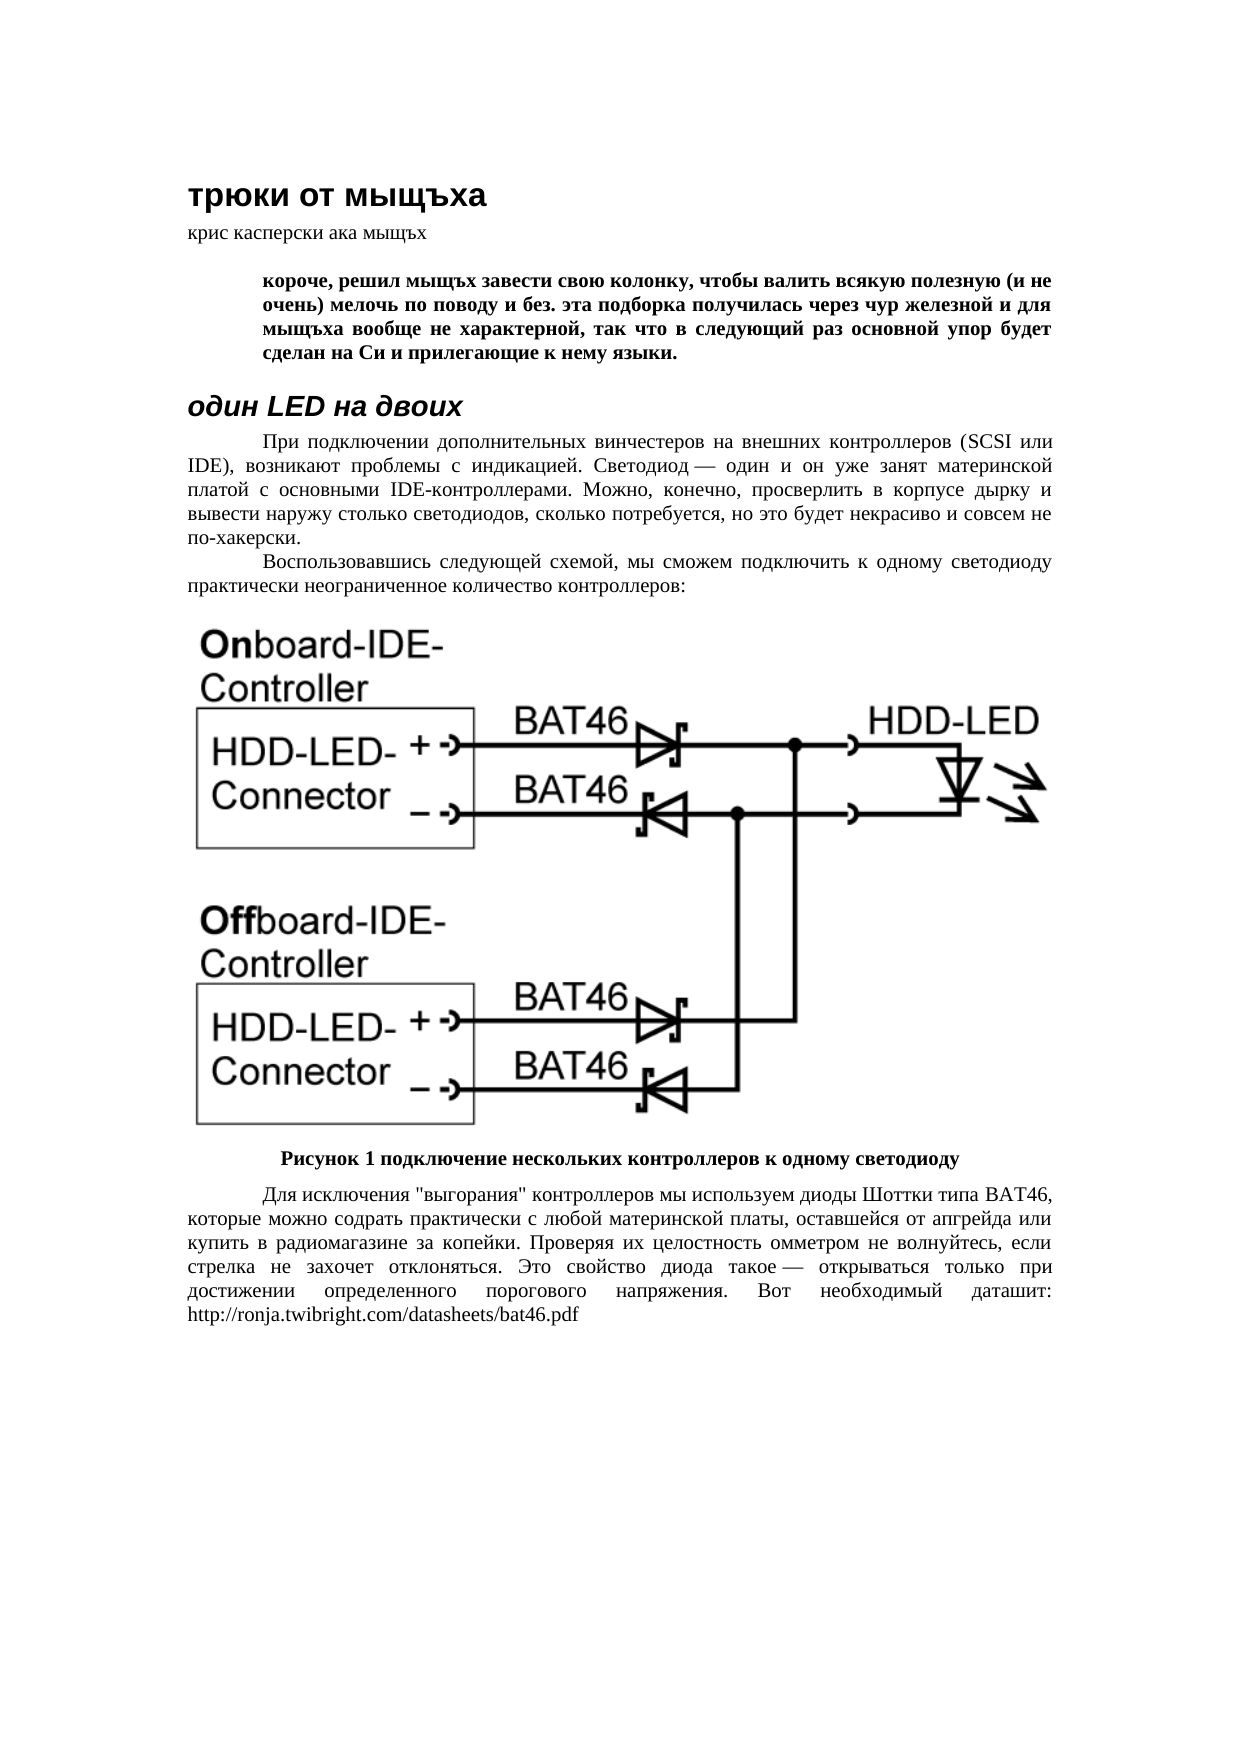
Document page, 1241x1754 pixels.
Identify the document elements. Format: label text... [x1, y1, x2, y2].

text Воспользовавшись следующей схемой, мы сможем подключить к одному светодиоду практически неограниченное количество контроллеров: [187, 549, 1053, 597]
subtitle один LED на двоих [187, 389, 1053, 423]
subtitle трюки от мыщъха [187, 175, 1053, 213]
text При подключении дополнительных винчестеров на внешних контроллеров (SCSI или IDE), возникают проблемы с индикацией. Светодиод — один и он уже занят материнской платой с основными IDE-контроллерами. Можно, конечно, просверлить в корпусе дырку и вывести наружу столько светодиодов, сколько потребуется, но это будет некрасиво и совсем не по-хакерски. [187, 429, 1053, 549]
picture [187, 621, 1053, 1133]
text Рисунок 1 подключение нескольких контроллеров к одному светодиоду [187, 1145, 1053, 1169]
text крис касперски ака мыщъх [187, 220, 1053, 244]
text Для исключения "выгорания" контроллеров мы используем диоды Шоттки типа BAT46, которые можно содрать практически с любой материнской платы, оставшейся от апгрейда или купить в радиомагазине за копейки. Проверяя их целостность омметром не волнуйтесь, если стрелка не захочет отклоняться. Это свойство диода такое — открываться только при достижении определенного порогового напряжения. Вот необходимый даташит: http://ronja.twibright.com/datasheets/bat46.pdf [187, 1182, 1053, 1326]
text короче, решил мыщъх завести свою колонку, чтобы валить всякую полезную (и не очень) мелочь по поводу и без. эта подборка получилась через чур железной и для мыщъха вообще не характерной, так что в следующий раз основной упор будет сделан на Си и прилегающие к нему языки. [262, 268, 1053, 364]
